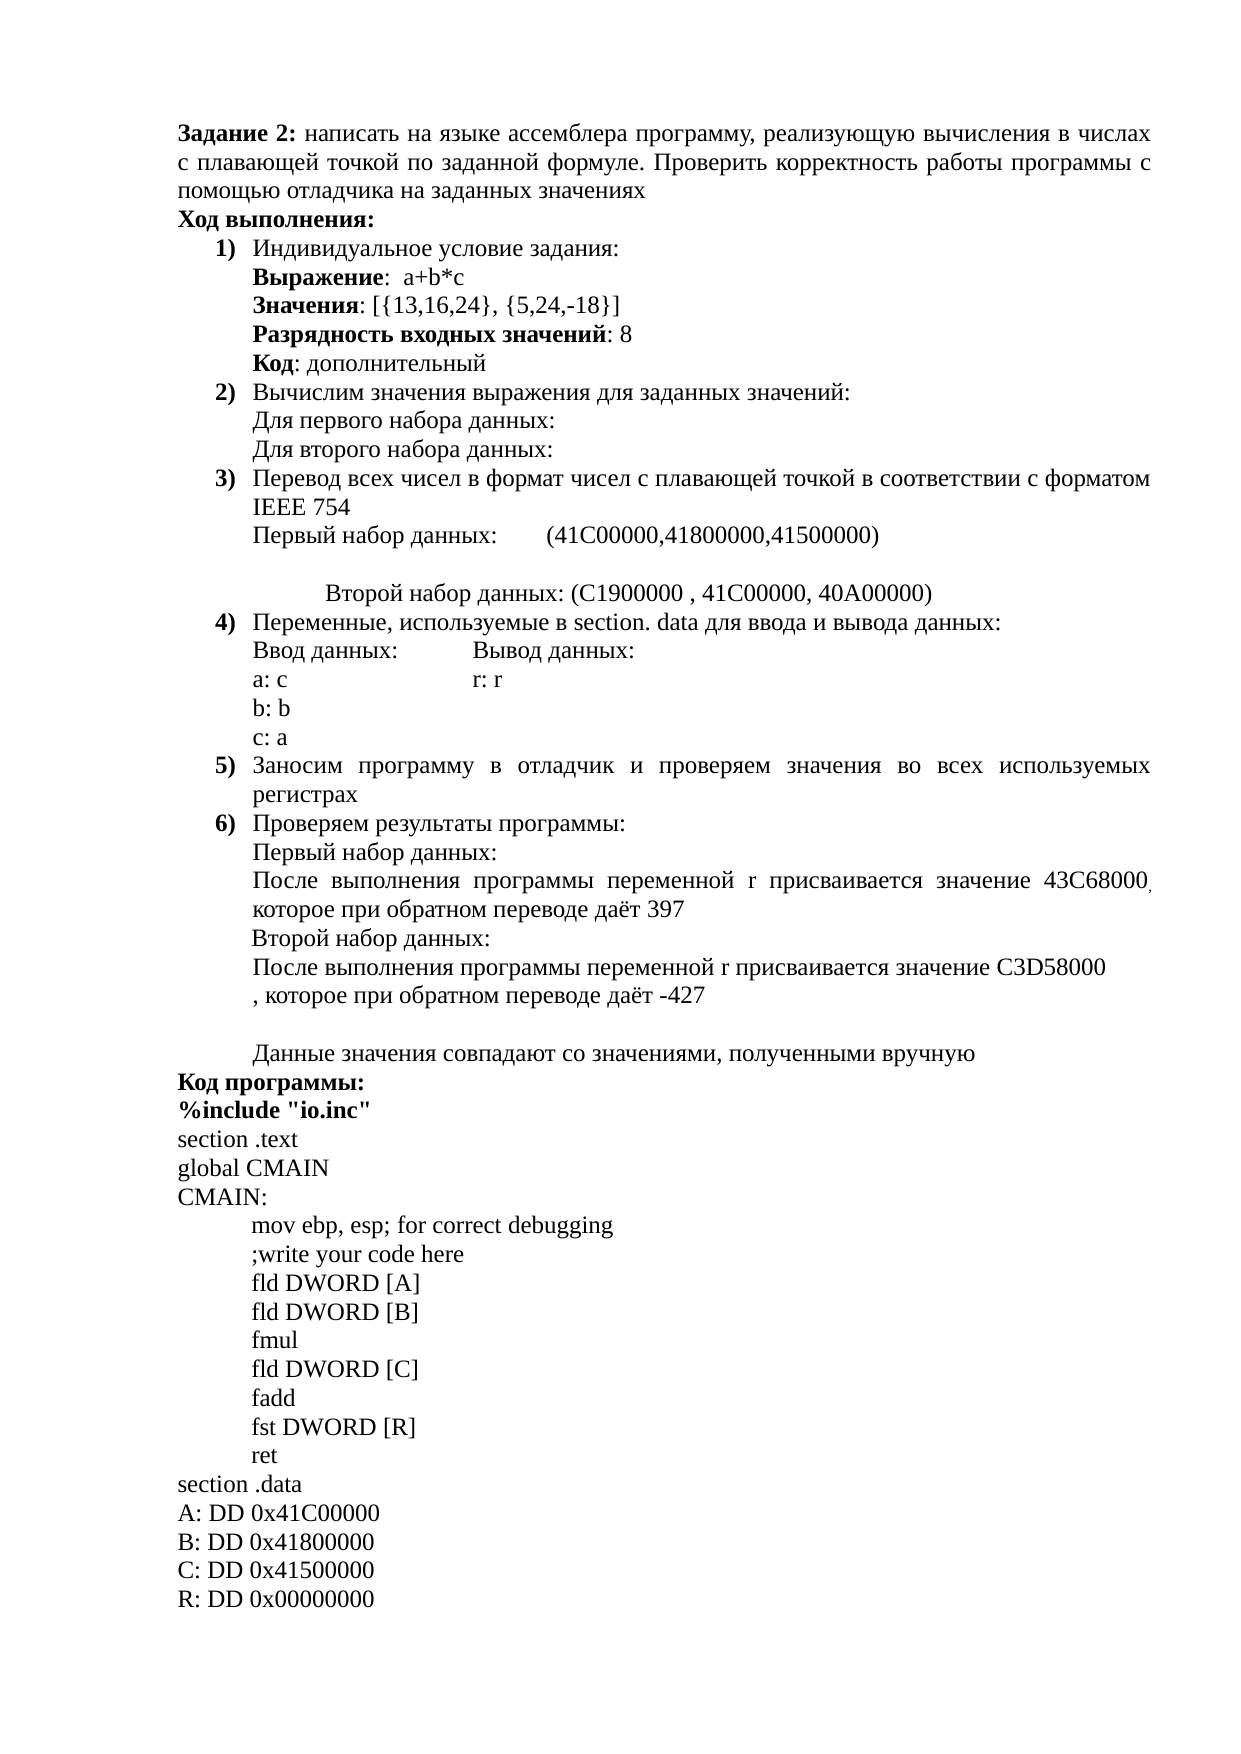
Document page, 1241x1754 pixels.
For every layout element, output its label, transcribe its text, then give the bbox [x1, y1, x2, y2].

text Задание 2: написать на языке ассемблера программу, реализующую вычисления в числах с плавающей точкой по заданной формуле. Проверить корректность работы программы с помощью отладчика на заданных значениях [177, 118, 1152, 204]
text Разрядность входных значений: 8 [252, 319, 1152, 348]
text После выполнения программы переменной r присваивается значение C3D58000 [252, 952, 1152, 981]
list Переменные, используемые в section. data для ввода и вывода данных: [215, 607, 1152, 636]
text mov ebp, esp; for correct debugging [177, 1211, 1152, 1239]
text Первый набор данных: [252, 837, 1152, 866]
list Вычислим значения выражения для заданных значений: [215, 377, 1152, 406]
text a: с r: r [252, 664, 1152, 693]
text fld DWORD [C] [177, 1354, 1152, 1383]
text fld DWORD [A] [177, 1268, 1152, 1297]
text Ход выполнения: [177, 204, 1152, 233]
text , которое при обратном переводе даёт -427 [252, 981, 1152, 1009]
list Перевод всех чисел в формат чисел с плавающей точкой в соответствии с форматом IEEE 754 [215, 463, 1152, 521]
text section .text [177, 1124, 1152, 1153]
text fmul [177, 1326, 1152, 1354]
text ret [177, 1441, 1152, 1469]
text b: b [252, 693, 1152, 722]
text A: DD 0x41C00000 [177, 1498, 1152, 1527]
text Выражение: a+b*c [252, 262, 1152, 291]
text fst DWORD [R] [177, 1412, 1152, 1441]
text Код программы: [177, 1067, 1152, 1096]
text Код: дополнительный [252, 348, 1152, 377]
text Для второго набора данных: [252, 434, 1152, 463]
text B: DD 0x41800000 [177, 1527, 1152, 1556]
text global CMAIN [177, 1153, 1152, 1182]
text Первый набор данных: (41C00000,41800000,41500000) [252, 521, 1152, 549]
text R: DD 0x00000000 [177, 1584, 1152, 1613]
text ;write your code here [177, 1239, 1152, 1268]
text fadd [177, 1383, 1152, 1412]
list Заносим программу в отладчик и проверяем значения во всех используемых регистрах [215, 751, 1152, 808]
list Проверяем результаты программы: [215, 808, 1152, 837]
text Второй набор данных: (C1900000 , 41C00000, 40A00000) [252, 578, 1152, 607]
text Для первого набора данных: [252, 406, 1152, 434]
list Индивидуальное условие задания: [215, 233, 1152, 262]
text После выполнения программы переменной r присваивается значение 43C68000, которое при обратном переводе даёт 397 [252, 866, 1152, 923]
text fld DWORD [B] [177, 1297, 1152, 1326]
text Второй набор данных: [177, 923, 1152, 952]
text Данные значения совпадают со значениями, полученными вручную [252, 1038, 1152, 1067]
text Ввод данных: Вывод данных: [252, 636, 1152, 664]
text Значения: [{13,16,24}, {5,24,-18}] [252, 291, 1152, 319]
text %include "io.inc" [177, 1096, 1152, 1124]
text c: a [252, 722, 1152, 751]
text C: DD 0x41500000 [177, 1556, 1152, 1584]
text section .data [177, 1469, 1152, 1498]
text CMAIN: [177, 1182, 1152, 1211]
